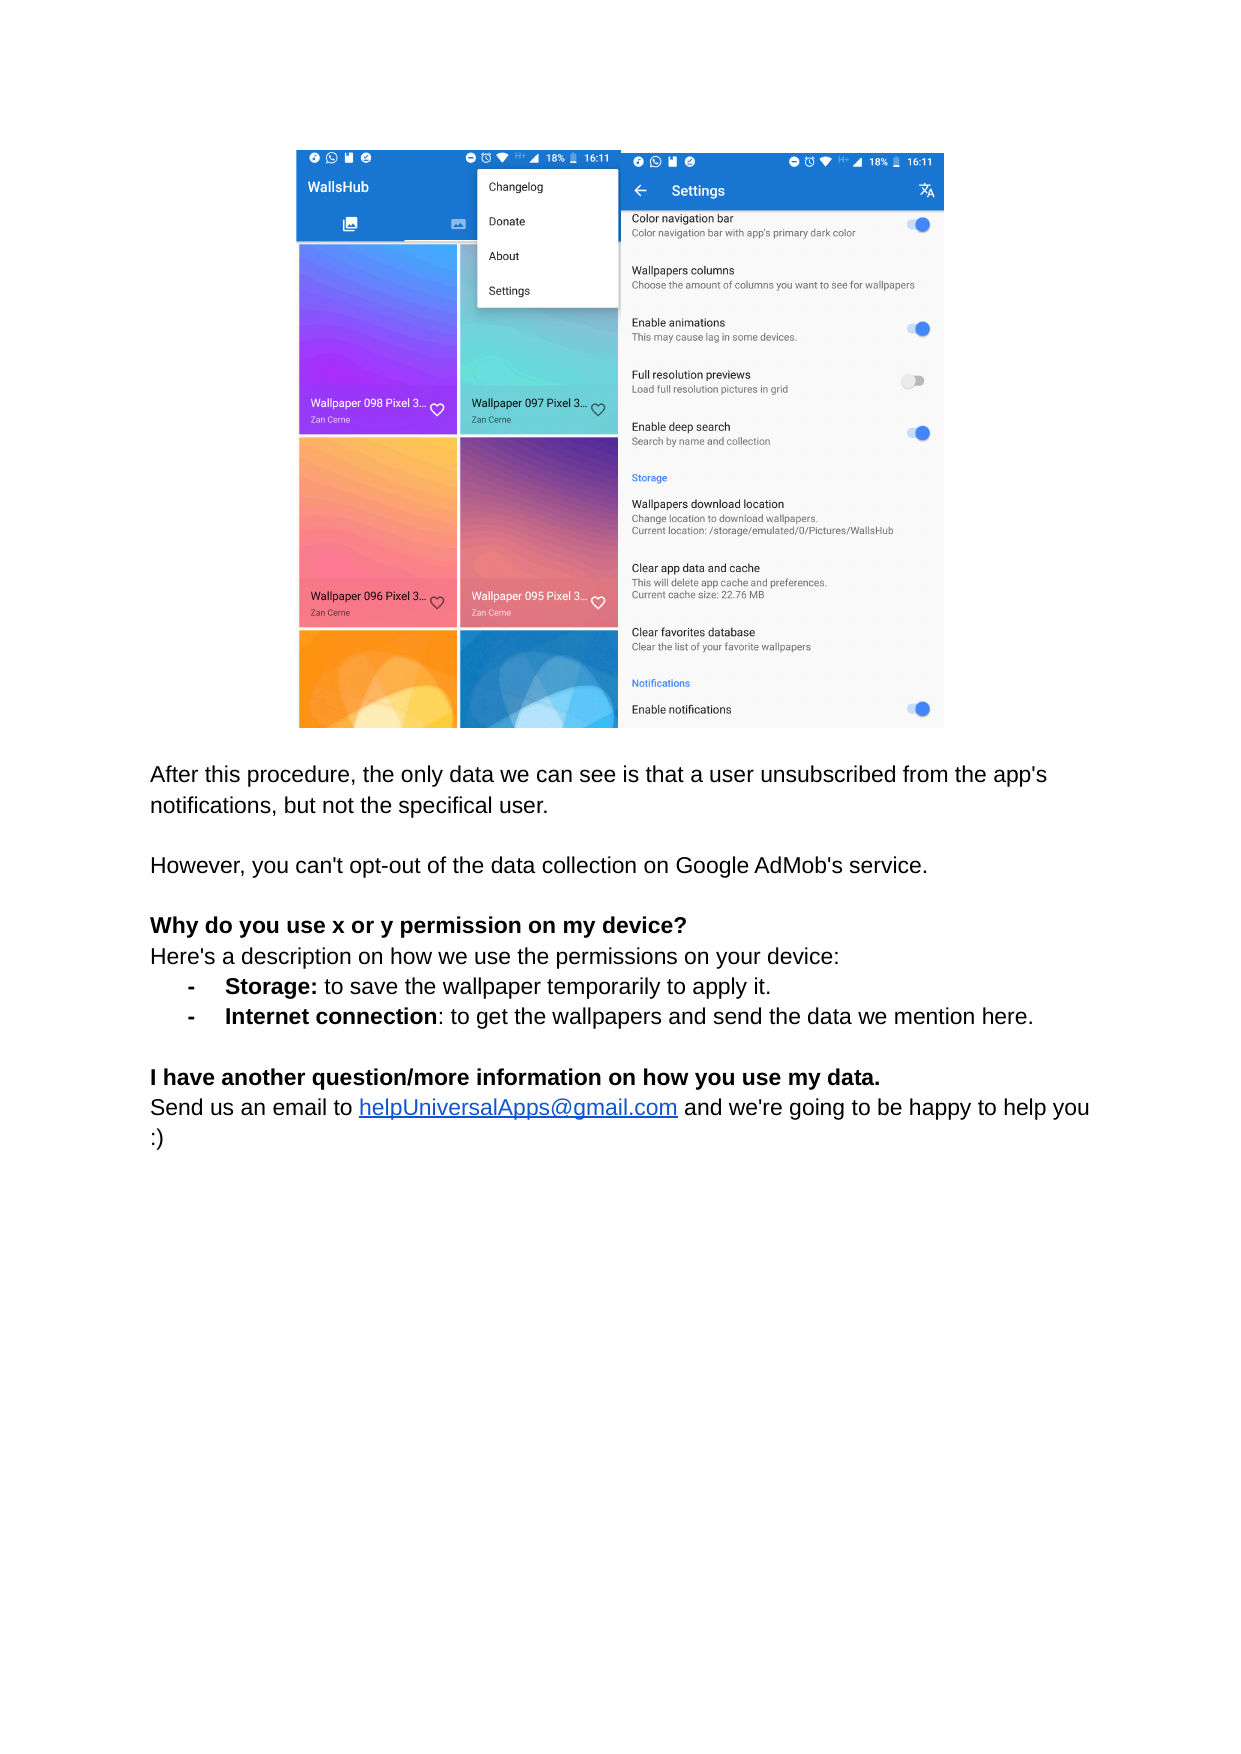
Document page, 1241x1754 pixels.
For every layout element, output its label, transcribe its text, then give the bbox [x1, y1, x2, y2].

text I have another question/more information on how you use my data. [150, 1063, 1090, 1090]
text Why do you use x or y permission on my device? [150, 912, 1090, 939]
text However, you can't opt-out of the data collection on Google AdMob's service. [150, 852, 1090, 878]
list Internet connection: to get the wallpapers and send the data we mention here. [187, 1003, 1090, 1029]
picture [296, 150, 944, 728]
text Here's a description on how we use the permissions on your device: [150, 943, 1090, 969]
text After this procedure, the only data we can see is that a user unsubscribed from the app's notifications, but not the specifical user. [150, 761, 1090, 818]
list Storage: to save the wallpaper temporarily to apply it. [187, 973, 1090, 999]
text Send us an email to helpUniversalApps@gmail.com and we're going to be happy to help you :) [150, 1094, 1090, 1150]
